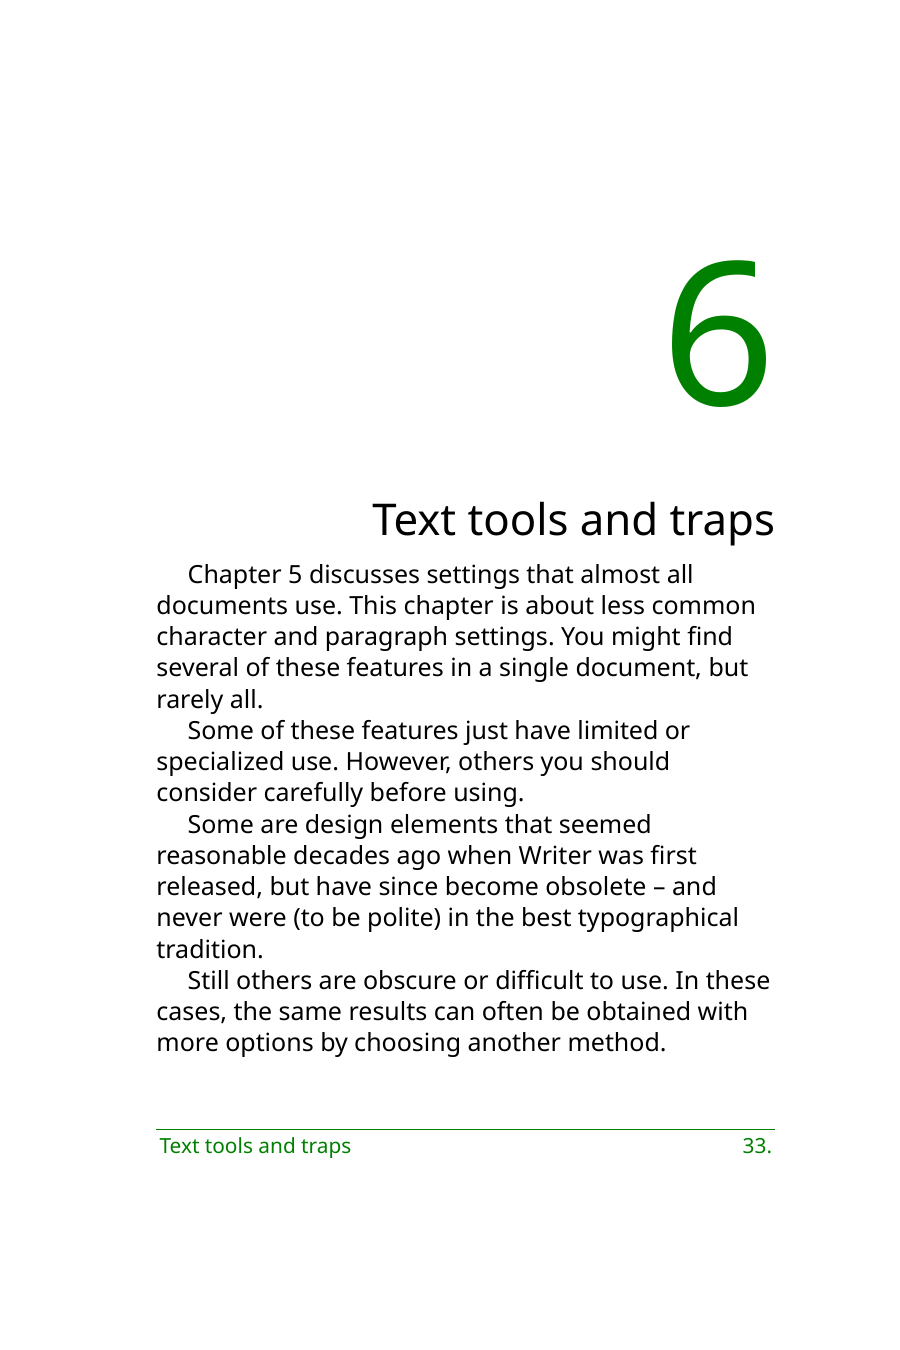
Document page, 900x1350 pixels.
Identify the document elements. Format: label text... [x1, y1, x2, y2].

text Still others are obscure or difficult to use. In these cases, the same results can often be obtained with more options by choosing another method. [156, 964, 775, 1058]
text Some of these features just have limited or specialized use. However, others you should consider carefully before using. [156, 714, 775, 808]
subtitle Text tools and traps [156, 489, 775, 549]
text 6 [156, 192, 775, 464]
text Chapter 5 discusses settings that almost all documents use. This chapter is about less common character and paragraph settings. You might find several of these features in a single document, but rarely all. [156, 558, 775, 714]
text Some are design elements that seemed reasonable decades ago when Writer was first released, but have since become obsolete – and never were (to be polite) in the best typographical tradition. [156, 808, 775, 964]
